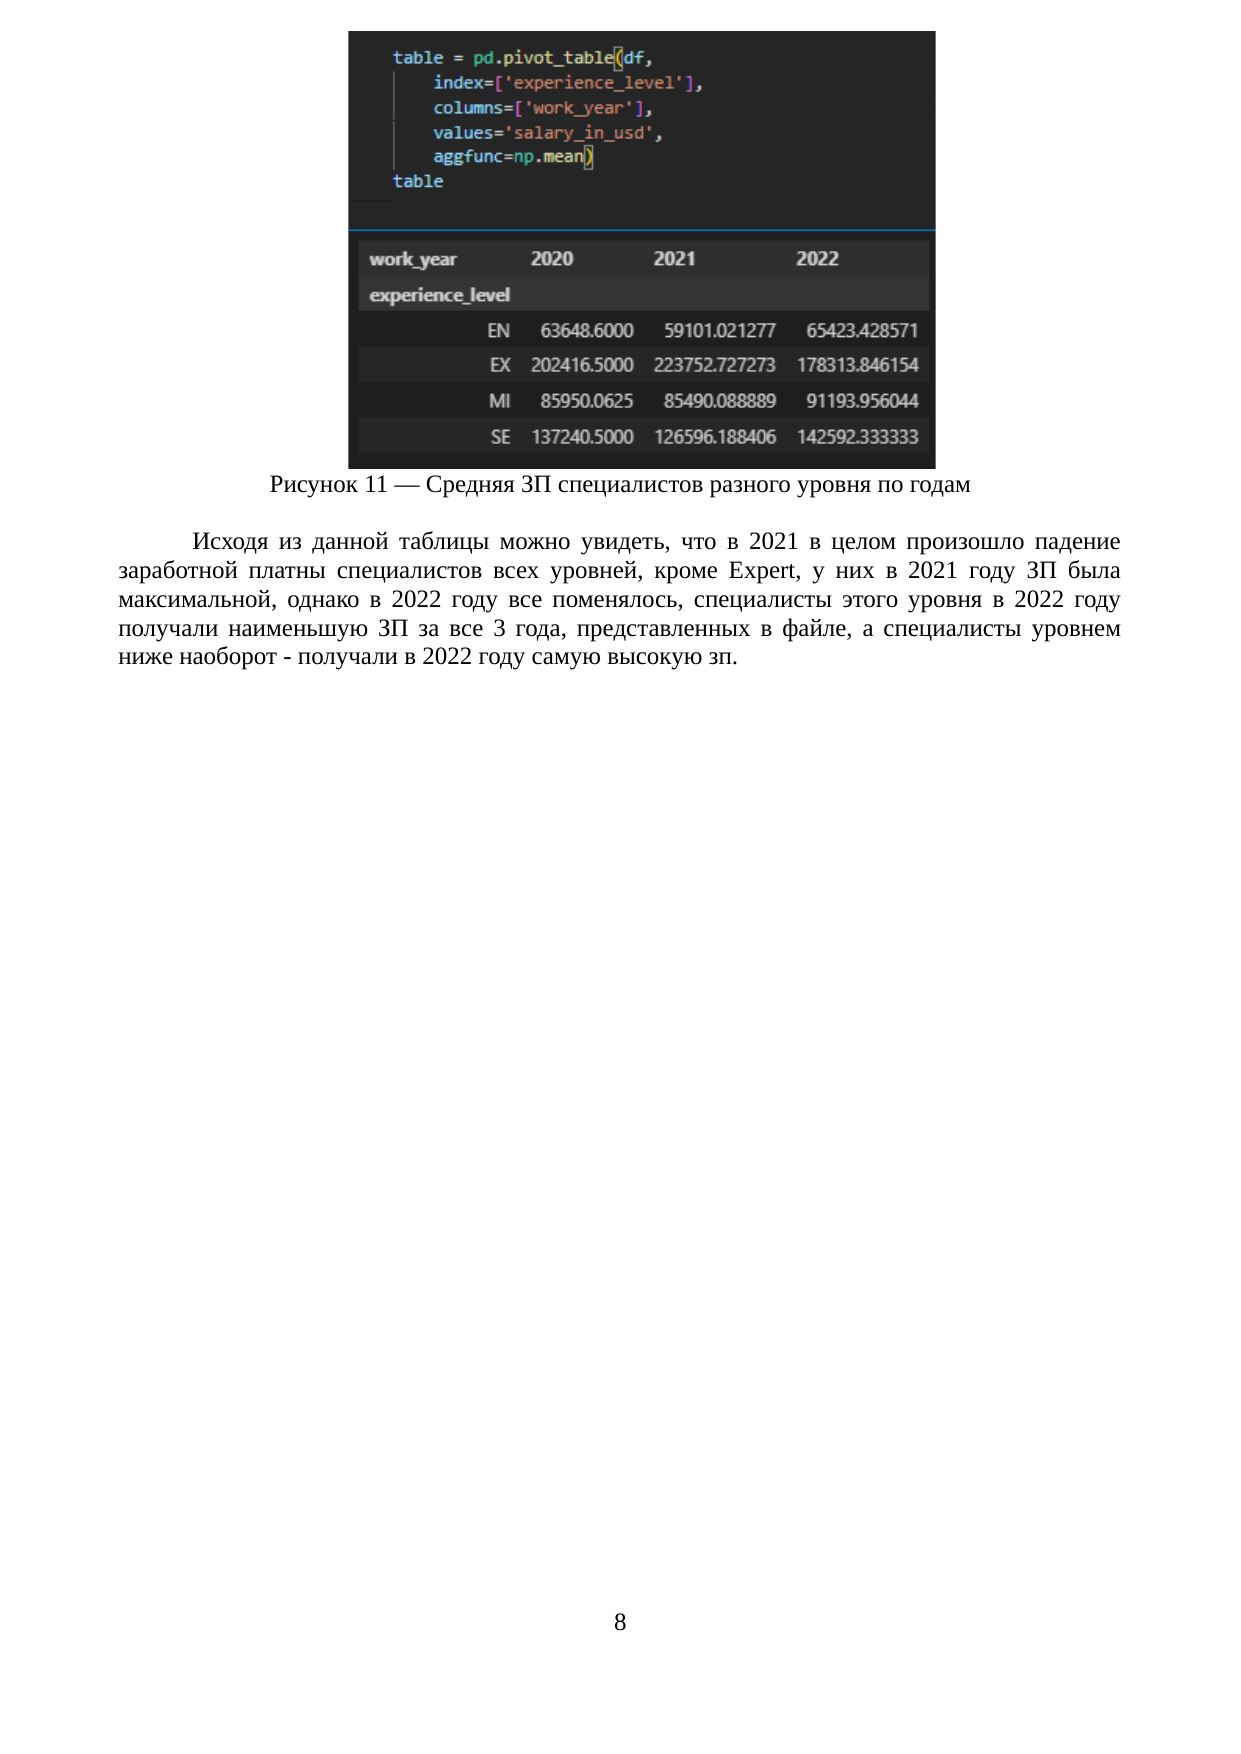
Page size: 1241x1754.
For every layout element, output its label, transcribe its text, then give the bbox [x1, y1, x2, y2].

text Рисунок 11 — Средняя ЗП специалистов разного уровня по годам [118, 118, 1122, 498]
text Исходя из данной таблицы можно увидеть, что в 2021 в целом произошло падение заработной платны специалистов всех уровней, кроме Expert, у них в 2021 году ЗП была максимальной, однако в 2022 году все поменялось, специалисты этого уровня в 2022 году получали наименьшую ЗП за все 3 года, представленных в файле, а специалисты уровнем ниже наоборот - получали в 2022 году самую высокую зп. [118, 526, 1122, 670]
picture [348, 31, 936, 469]
